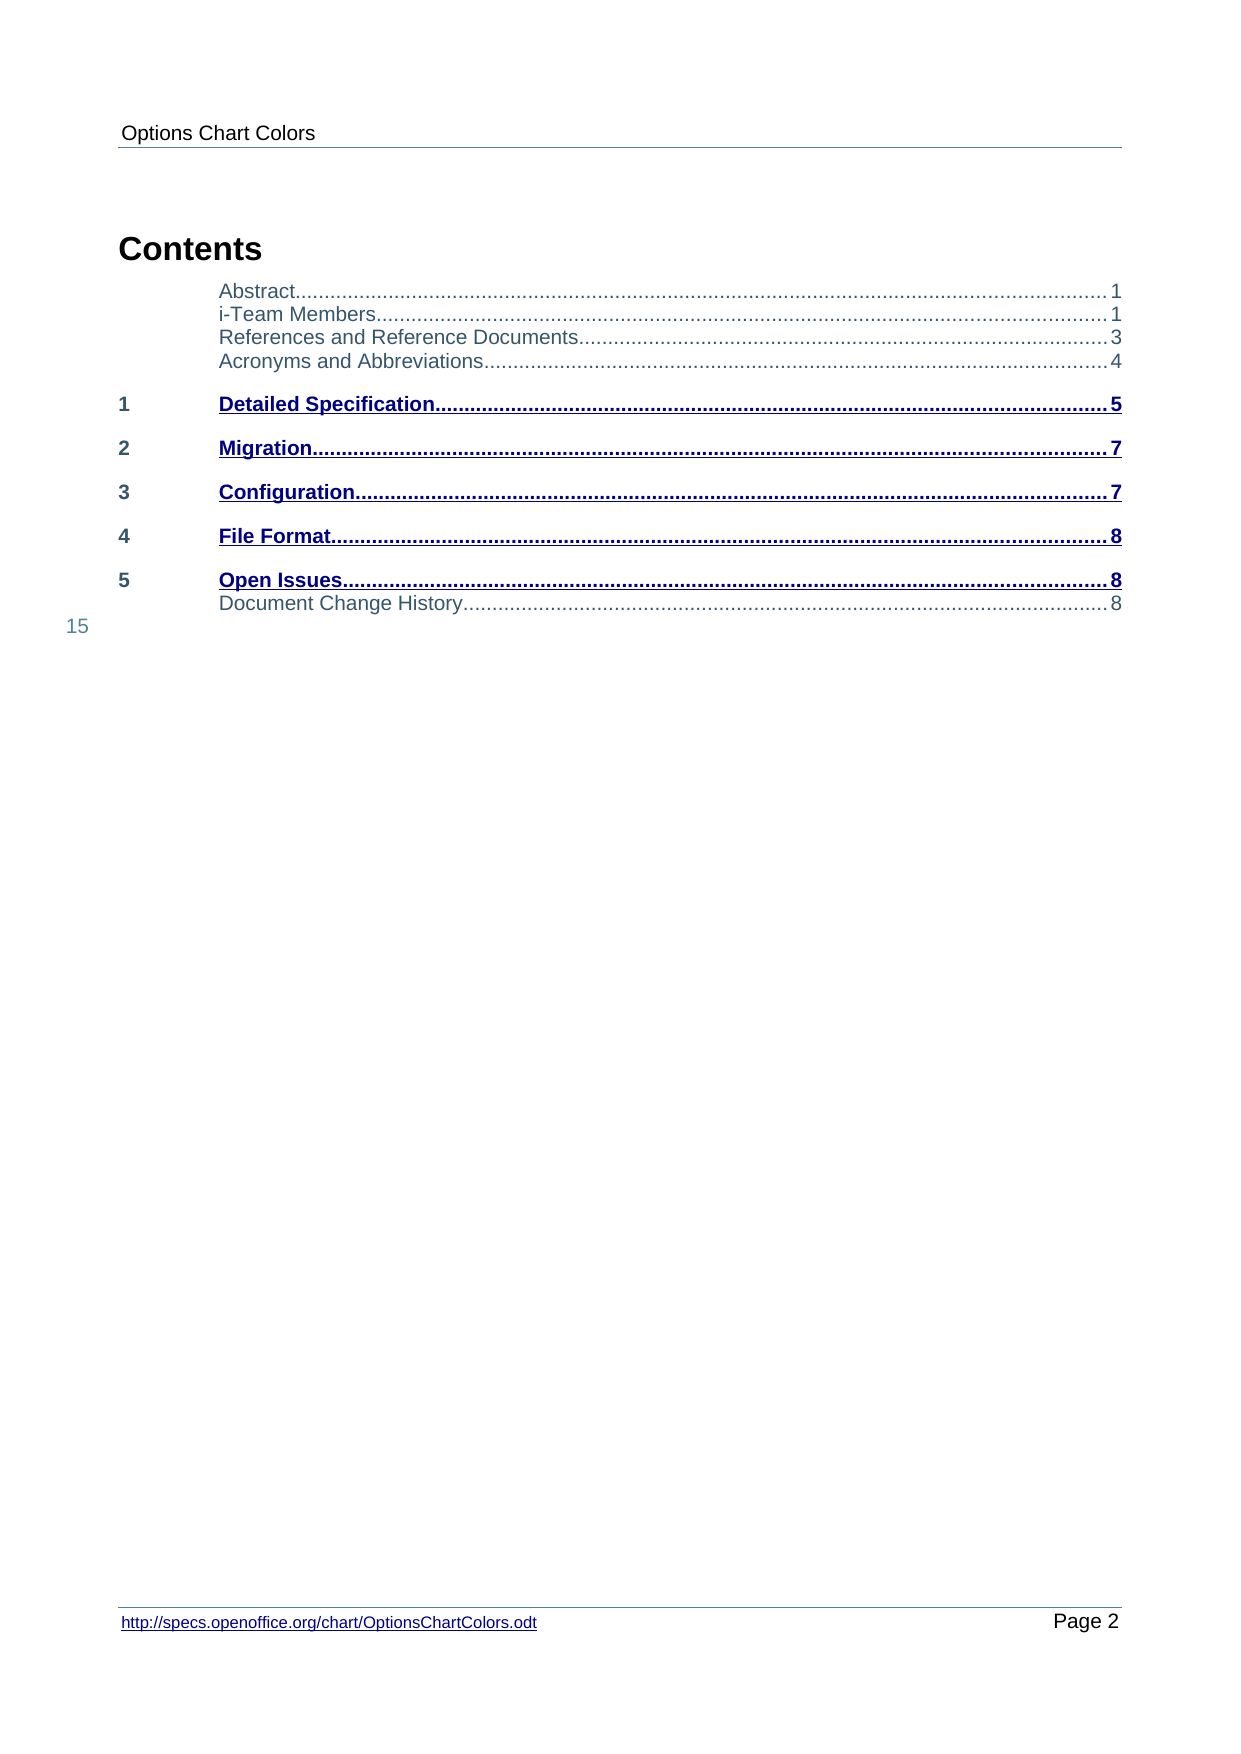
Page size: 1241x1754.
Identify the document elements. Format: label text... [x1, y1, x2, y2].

text 3 Configuration 7 [118, 481, 1122, 504]
text 5 Open Issues 8 [118, 568, 1122, 592]
text 4 File Format 8 [118, 524, 1122, 548]
text References and Reference Documents 3 [118, 326, 1122, 349]
text 2 Migration 7 [118, 437, 1122, 460]
text i-Team Members 1 [118, 303, 1122, 326]
text 1 Detailed Specification 5 [118, 393, 1122, 416]
text Acronyms and Abbreviations 4 [118, 349, 1122, 372]
text Abstract 1 [118, 279, 1122, 303]
subtitle Contents [118, 230, 1122, 267]
text Document Change History 8 [118, 592, 1122, 615]
